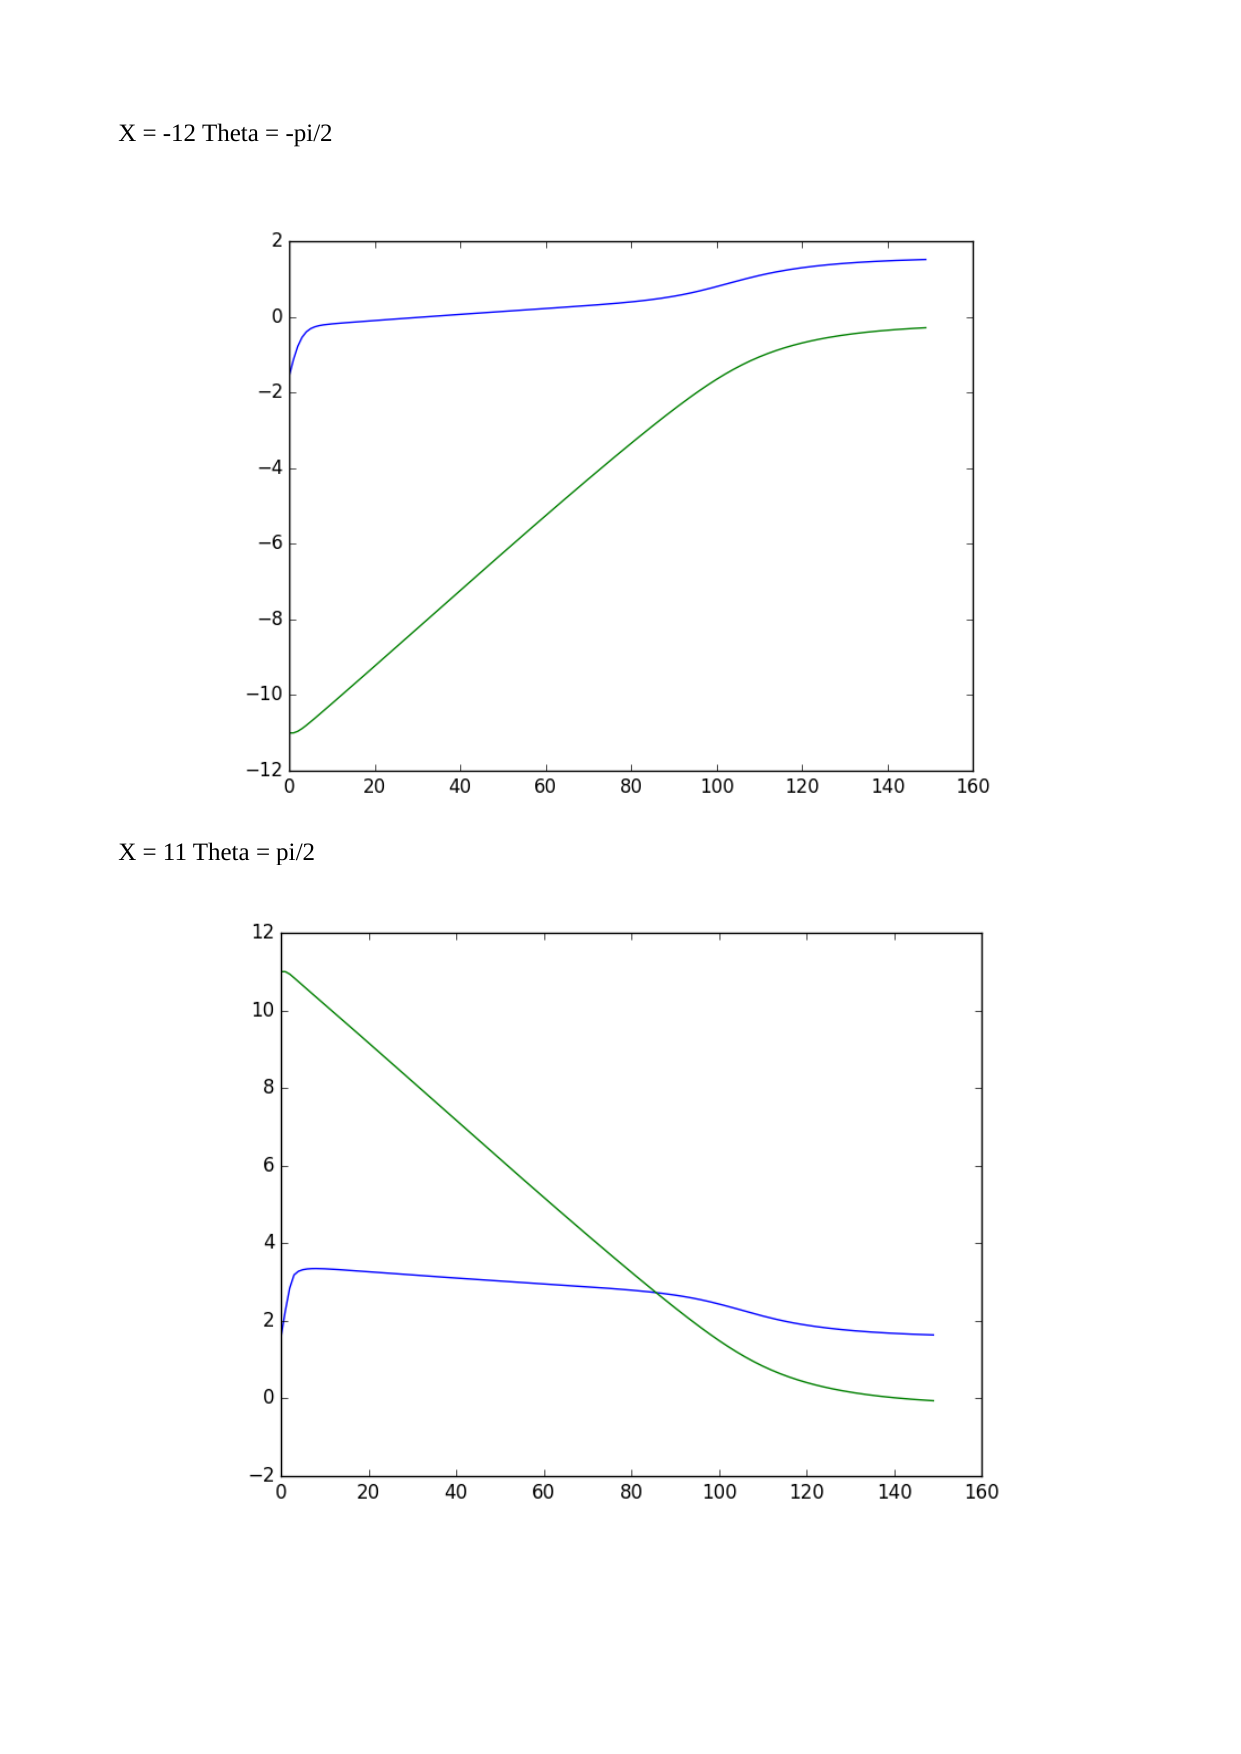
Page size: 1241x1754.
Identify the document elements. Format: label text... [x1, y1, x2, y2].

picture [179, 175, 1061, 837]
picture [168, 865, 1072, 1544]
text X = 11 Theta = pi/2 [118, 176, 1122, 866]
text X = -12 Theta = -pi/2 [118, 118, 1122, 147]
